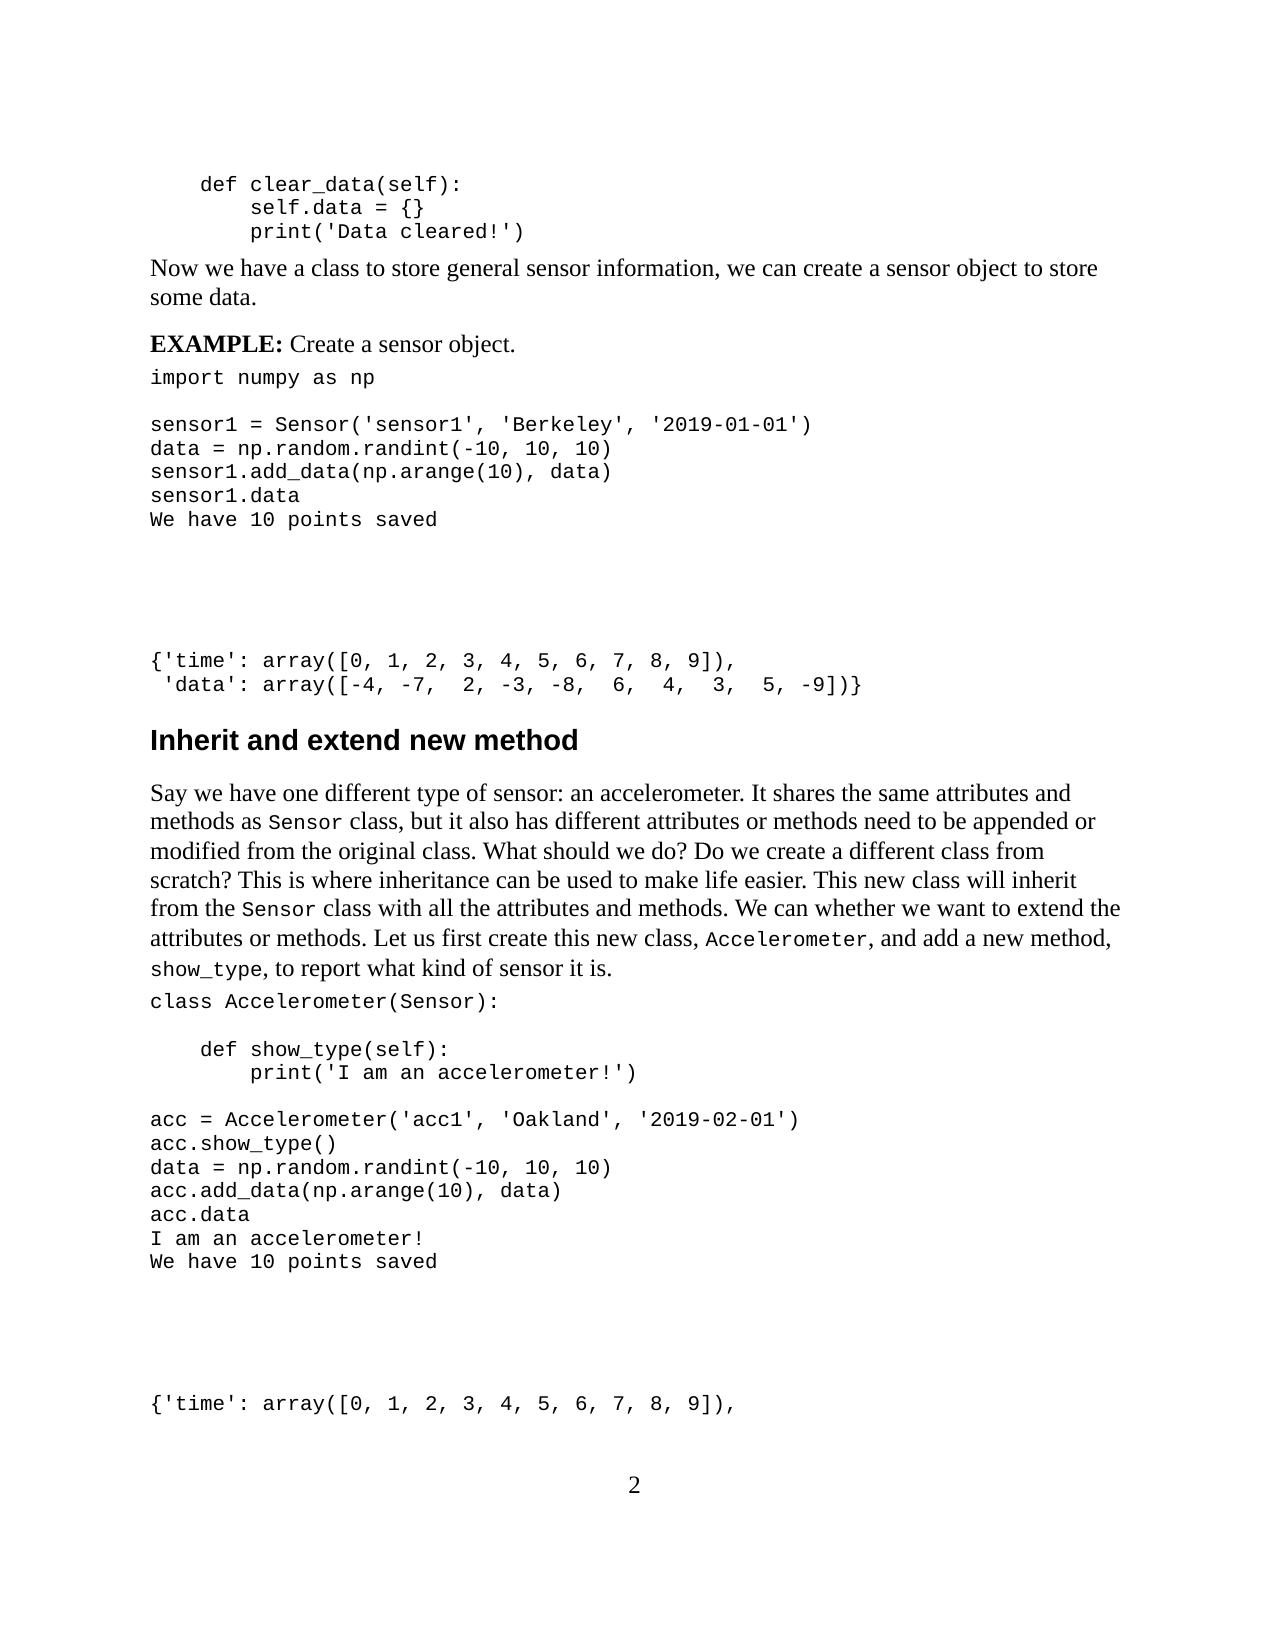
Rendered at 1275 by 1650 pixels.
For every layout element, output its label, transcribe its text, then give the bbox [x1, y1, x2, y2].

text sensor1.data [150, 485, 1125, 508]
text sensor1.add_data(np.arange(10), data) [150, 461, 1125, 485]
text {'time': array([0, 1, 2, 3, 4, 5, 6, 7, 8, 9]), [150, 650, 1125, 674]
text acc.show_type() [150, 1133, 1125, 1157]
text def show_type(self): [150, 1038, 1125, 1062]
text self.data = {} [150, 197, 1125, 221]
text acc.data [150, 1204, 1125, 1228]
subtitle Inherit and extend new method [150, 723, 1125, 756]
text I am an accelerometer! [150, 1228, 1125, 1251]
text def clear_data(self): [150, 174, 1125, 197]
text data = np.random.randint(-10, 10, 10) [150, 438, 1125, 461]
text EXAMPLE: Create a sensor object. [150, 329, 1125, 358]
text data = np.random.randint(-10, 10, 10) [150, 1157, 1125, 1180]
text Now we have a class to store general sensor information, we can create a sensor object to store some data. [150, 253, 1125, 311]
text {'time': array([0, 1, 2, 3, 4, 5, 6, 7, 8, 9]), [150, 1393, 1125, 1417]
text 'data': array([-4, -7, 2, -3, -8, 6, 4, 3, 5, -9])} [150, 674, 1125, 698]
text print('I am an accelerometer!') [150, 1062, 1125, 1086]
text print('Data cleared!') [150, 221, 1125, 244]
text acc = Accelerometer('acc1', 'Oakland', '2019-02-01') [150, 1109, 1125, 1133]
text sensor1 = Sensor('sensor1', 'Berkeley', '2019-01-01') [150, 414, 1125, 438]
text We have 10 points saved [150, 1251, 1125, 1275]
text acc.add_data(np.arange(10), data) [150, 1180, 1125, 1204]
text class Accelerometer(Sensor): [150, 991, 1125, 1015]
text import numpy as np [150, 367, 1125, 390]
text Say we have one different type of sensor: an accelerometer. It shares the same attributes and methods as Sensor class, but it also has different attributes or methods need to be appended or modified from the original class. What should we do? Do we create a different class from scratch? This is where inheritance can be used to make life easier. This new class will inherit from the Sensor class with all the attributes and methods. We can whether we want to extend the attributes or methods. Let us first create this new class, Accelerometer, and add a new method, show_type, to report what kind of sensor it is. [150, 778, 1125, 982]
text We have 10 points saved [150, 508, 1125, 532]
